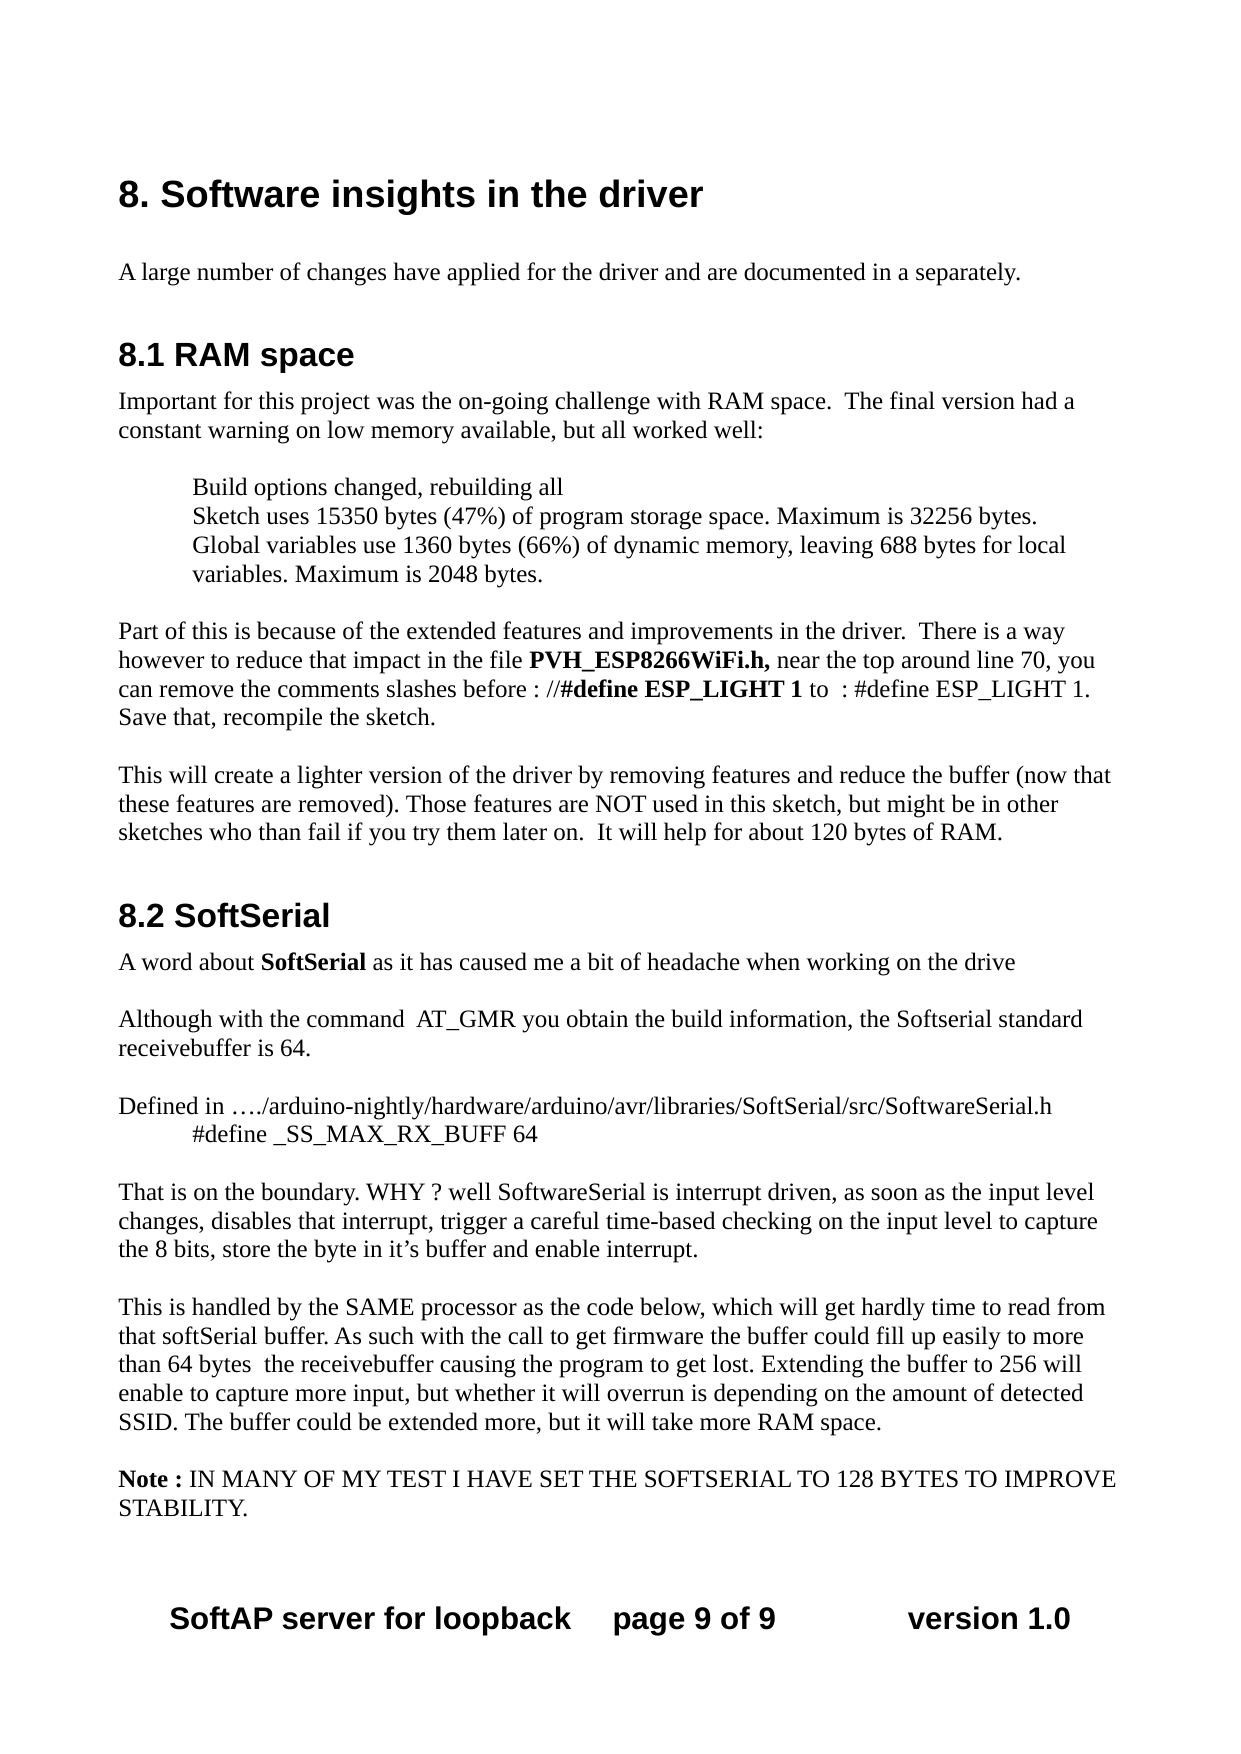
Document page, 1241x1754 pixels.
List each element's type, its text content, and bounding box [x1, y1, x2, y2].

text Defined in …./arduino-nightly/hardware/arduino/avr/libraries/SoftSerial/src/SoftwareSerial.h [118, 1091, 1122, 1119]
text Although with the command AT_GMR you obtain the build information, the Softserial standard receivebuffer is 64. [118, 1004, 1122, 1062]
subtitle 8.2 SoftSerial [118, 896, 1122, 934]
subtitle 8. Software insights in the driver [118, 172, 1122, 216]
text This will create a lighter version of the driver by removing features and reduce the buffer (now that these features are removed). Those features are NOT used in this sketch, but might be in other sketches who than fail if you try them later on. It will help for about 120 bytes of RAM. [118, 760, 1122, 846]
text A word about SoftSerial as it has caused me a bit of headache when working on the drive [118, 947, 1122, 976]
text Global variables use 1360 bytes (66%) of dynamic memory, leaving 688 bytes for local variables. Maximum is 2048 bytes. [118, 530, 1122, 587]
text Important for this project was the on-going challenge with RAM space. The final version had a constant warning on low memory available, but all worked well: [118, 386, 1122, 444]
text Save that, recompile the sketch. [118, 702, 1122, 731]
text Note : IN MANY OF MY TEST I HAVE SET THE SOFTSERIAL TO 128 BYTES TO IMPROVE STABILITY. [118, 1464, 1122, 1522]
text This is handled by the SAME processor as the code below, which will get hardly time to read from that softSerial buffer. As such with the call to get firmware the buffer could fill up easily to more than 64 bytes the receivebuffer causing the program to get lost. Extending the buffer to 256 will enable to capture more input, but whether it will overrun is depending on the amount of detected SSID. The buffer could be extended more, but it will take more RAM space. [118, 1292, 1122, 1436]
text A large number of changes have applied for the driver and are documented in a separately. [118, 257, 1122, 286]
text Part of this is because of the extended features and improvements in the driver. There is a way however to reduce that impact in the file PVH_ESP8266WiFi.h, near the top around line 70, you can remove the comments slashes before : //#define ESP_LIGHT 1 to : #define ESP_LIGHT 1. [118, 616, 1122, 702]
text Build options changed, rebuilding all [118, 472, 1122, 501]
text That is on the boundary. WHY ? well SoftwareSerial is interrupt driven, as soon as the input level changes, disables that interrupt, trigger a careful time-based checking on the input level to capture the 8 bits, store the byte in it’s buffer and enable interrupt. [118, 1177, 1122, 1263]
text #define _SS_MAX_RX_BUFF 64 [118, 1119, 1122, 1148]
text Sketch uses 15350 bytes (47%) of program storage space. Maximum is 32256 bytes. [118, 501, 1122, 530]
subtitle 8.1 RAM space [118, 335, 1122, 374]
